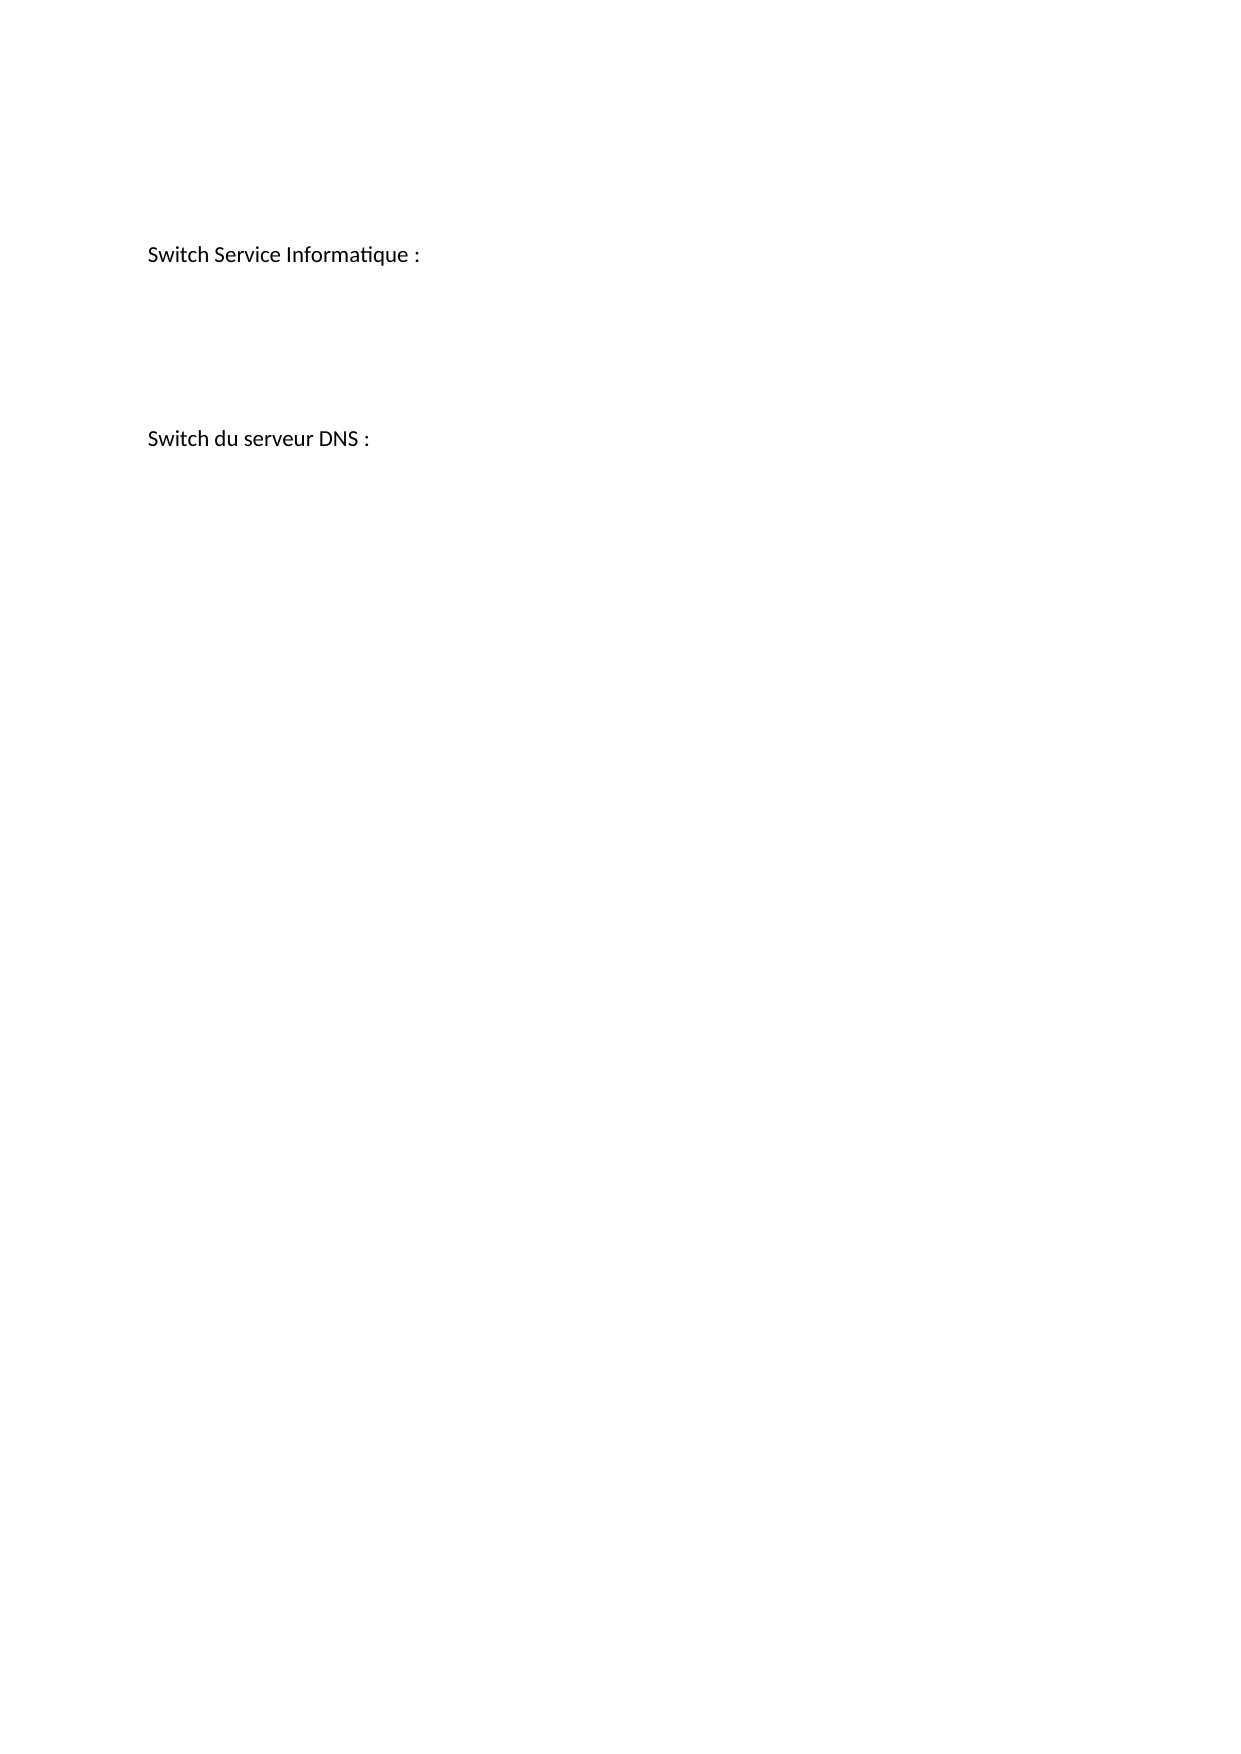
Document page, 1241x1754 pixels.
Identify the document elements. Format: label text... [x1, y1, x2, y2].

text Switch du serveur DNS : [148, 424, 1093, 452]
text Switch Service Informatique : [148, 240, 1093, 268]
